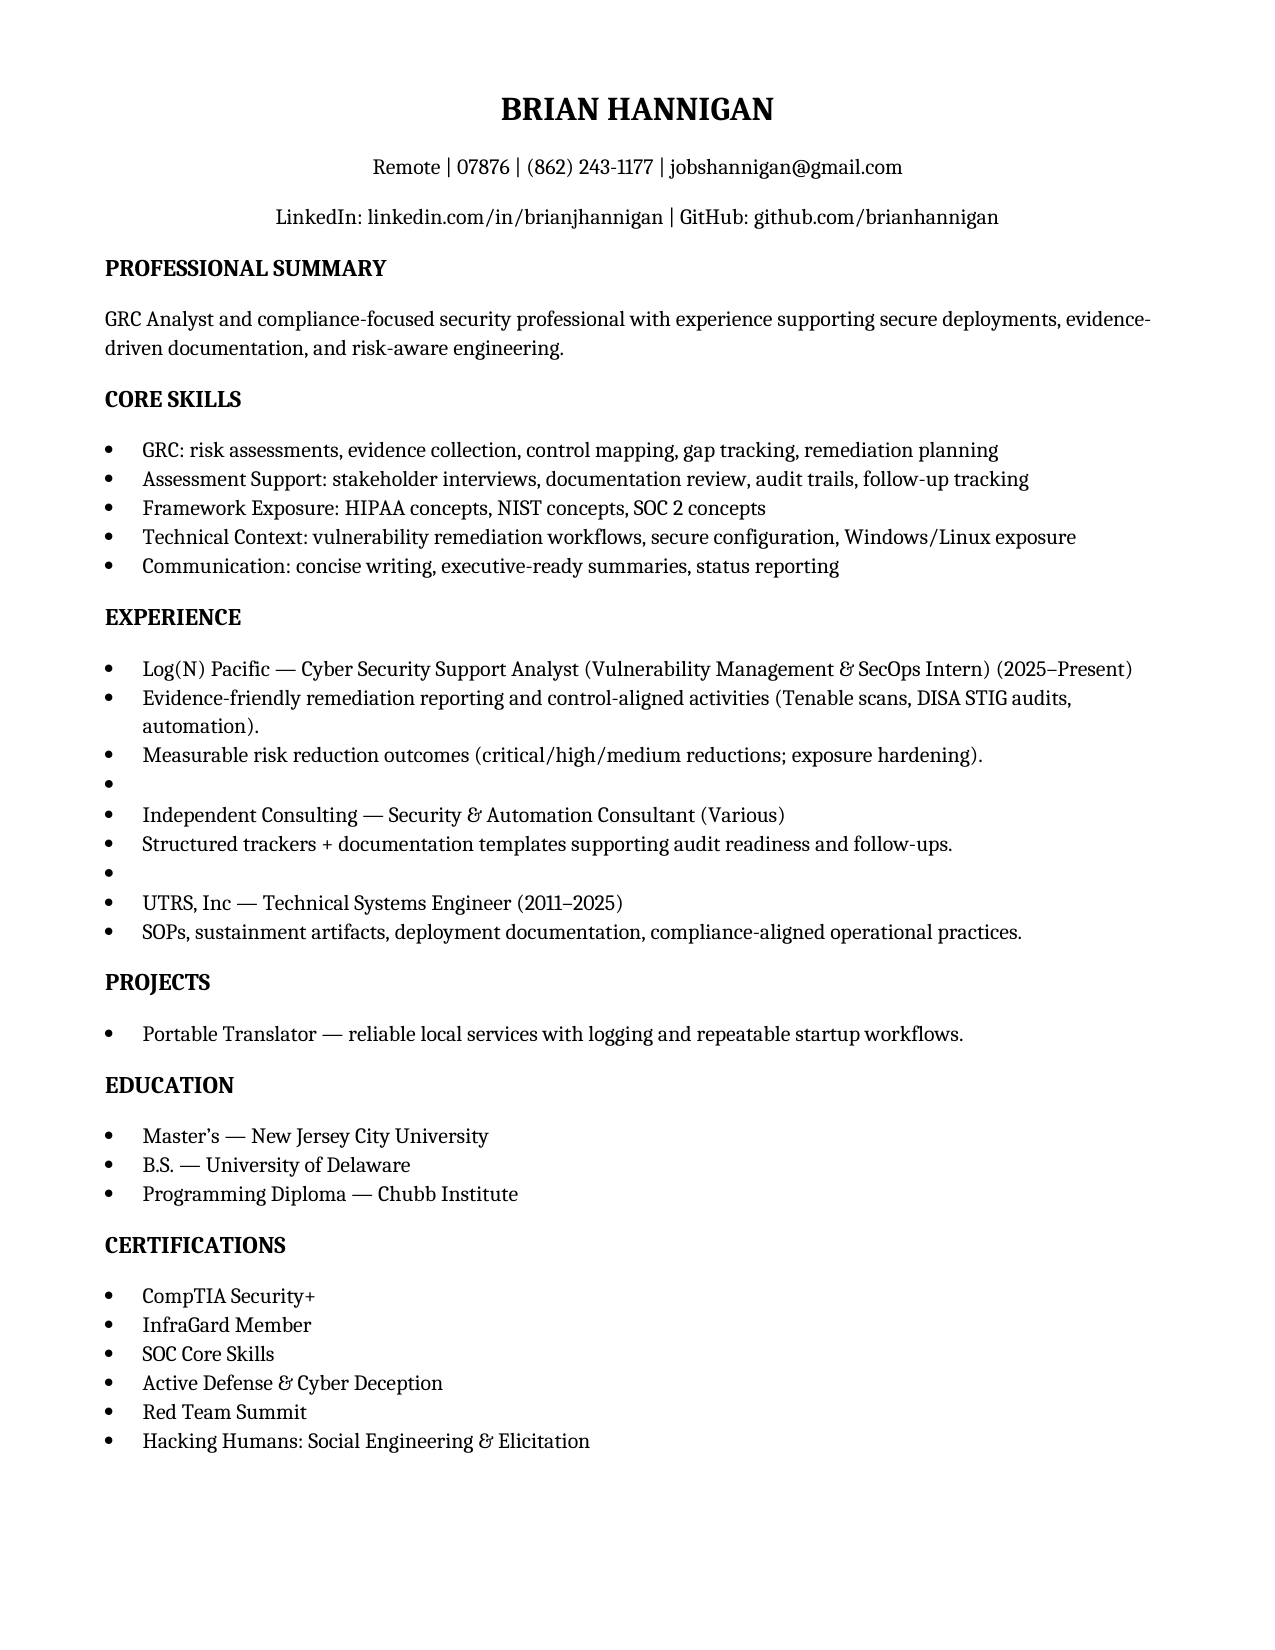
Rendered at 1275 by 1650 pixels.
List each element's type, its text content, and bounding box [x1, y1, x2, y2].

text GRC Analyst and compliance-focused security professional with experience supporting secure deployments, evidence-driven documentation, and risk-aware engineering. [105, 307, 1170, 361]
list Assessment Support: stakeholder interviews, documentation review, audit trails, follow-up tracking [105, 467, 1170, 492]
text CERTIFICATIONS [105, 1232, 1170, 1259]
list Communication: concise writing, executive-ready summaries, status reporting [105, 554, 1170, 579]
list Structured trackers + documentation templates supporting audit readiness and follow-ups. [105, 831, 1170, 857]
list CompTIA Security+ [105, 1284, 1170, 1309]
text PROFESSIONAL SUMMARY [105, 254, 1170, 282]
list Evidence-friendly remediation reporting and control-aligned activities (Tenable scans, DISA STIG audits, automation). [105, 685, 1170, 739]
list Master’s — New Jersey City University [105, 1124, 1170, 1149]
list Portable Translator — reliable local services with logging and repeatable startup workflows. [105, 1022, 1170, 1047]
list Red Team Summit [105, 1400, 1170, 1425]
text EXPERIENCE [105, 604, 1170, 631]
text LinkedIn: linkedin.com/in/brianjhannigan | GitHub: github.com/brianhannigan [105, 205, 1170, 230]
text EDUCATION [105, 1072, 1170, 1099]
text PROJECTS [105, 969, 1170, 997]
list GRC: risk assessments, evidence collection, control mapping, gap tracking, remediation planning [105, 438, 1170, 463]
list Measurable risk reduction outcomes (critical/high/medium reductions; exposure hardening). [105, 743, 1170, 768]
list Framework Exposure: HIPAA concepts, NIST concepts, SOC 2 concepts [105, 496, 1170, 521]
list Hacking Humans: Social Engineering & Elicitation [105, 1429, 1170, 1454]
list SOC Core Skills [105, 1342, 1170, 1367]
list InfraGard Member [105, 1313, 1170, 1338]
list B.S. — University of Delaware [105, 1153, 1170, 1178]
list Technical Context: vulnerability remediation workflows, secure configuration, Windows/Linux exposure [105, 525, 1170, 550]
list SOPs, sustainment artifacts, deployment documentation, compliance-aligned operational practices. [105, 919, 1170, 945]
text Remote | 07876 | (862) 243-1177 | jobshannigan@gmail.com [105, 155, 1170, 180]
text BRIAN HANNIGAN [105, 90, 1170, 128]
text CORE SKILLS [105, 386, 1170, 413]
list Active Defense & Cyber Deception [105, 1371, 1170, 1396]
list Programming Diploma — Chubb Institute [105, 1182, 1170, 1207]
list Log(N) Pacific — Cyber Security Support Analyst (Vulnerability Management & SecOps Intern) (2025–Present) [105, 656, 1170, 682]
list UTRS, Inc — Technical Systems Engineer (2011–2025) [105, 891, 1170, 916]
list Independent Consulting — Security & Automation Consultant (Various) [105, 802, 1170, 828]
